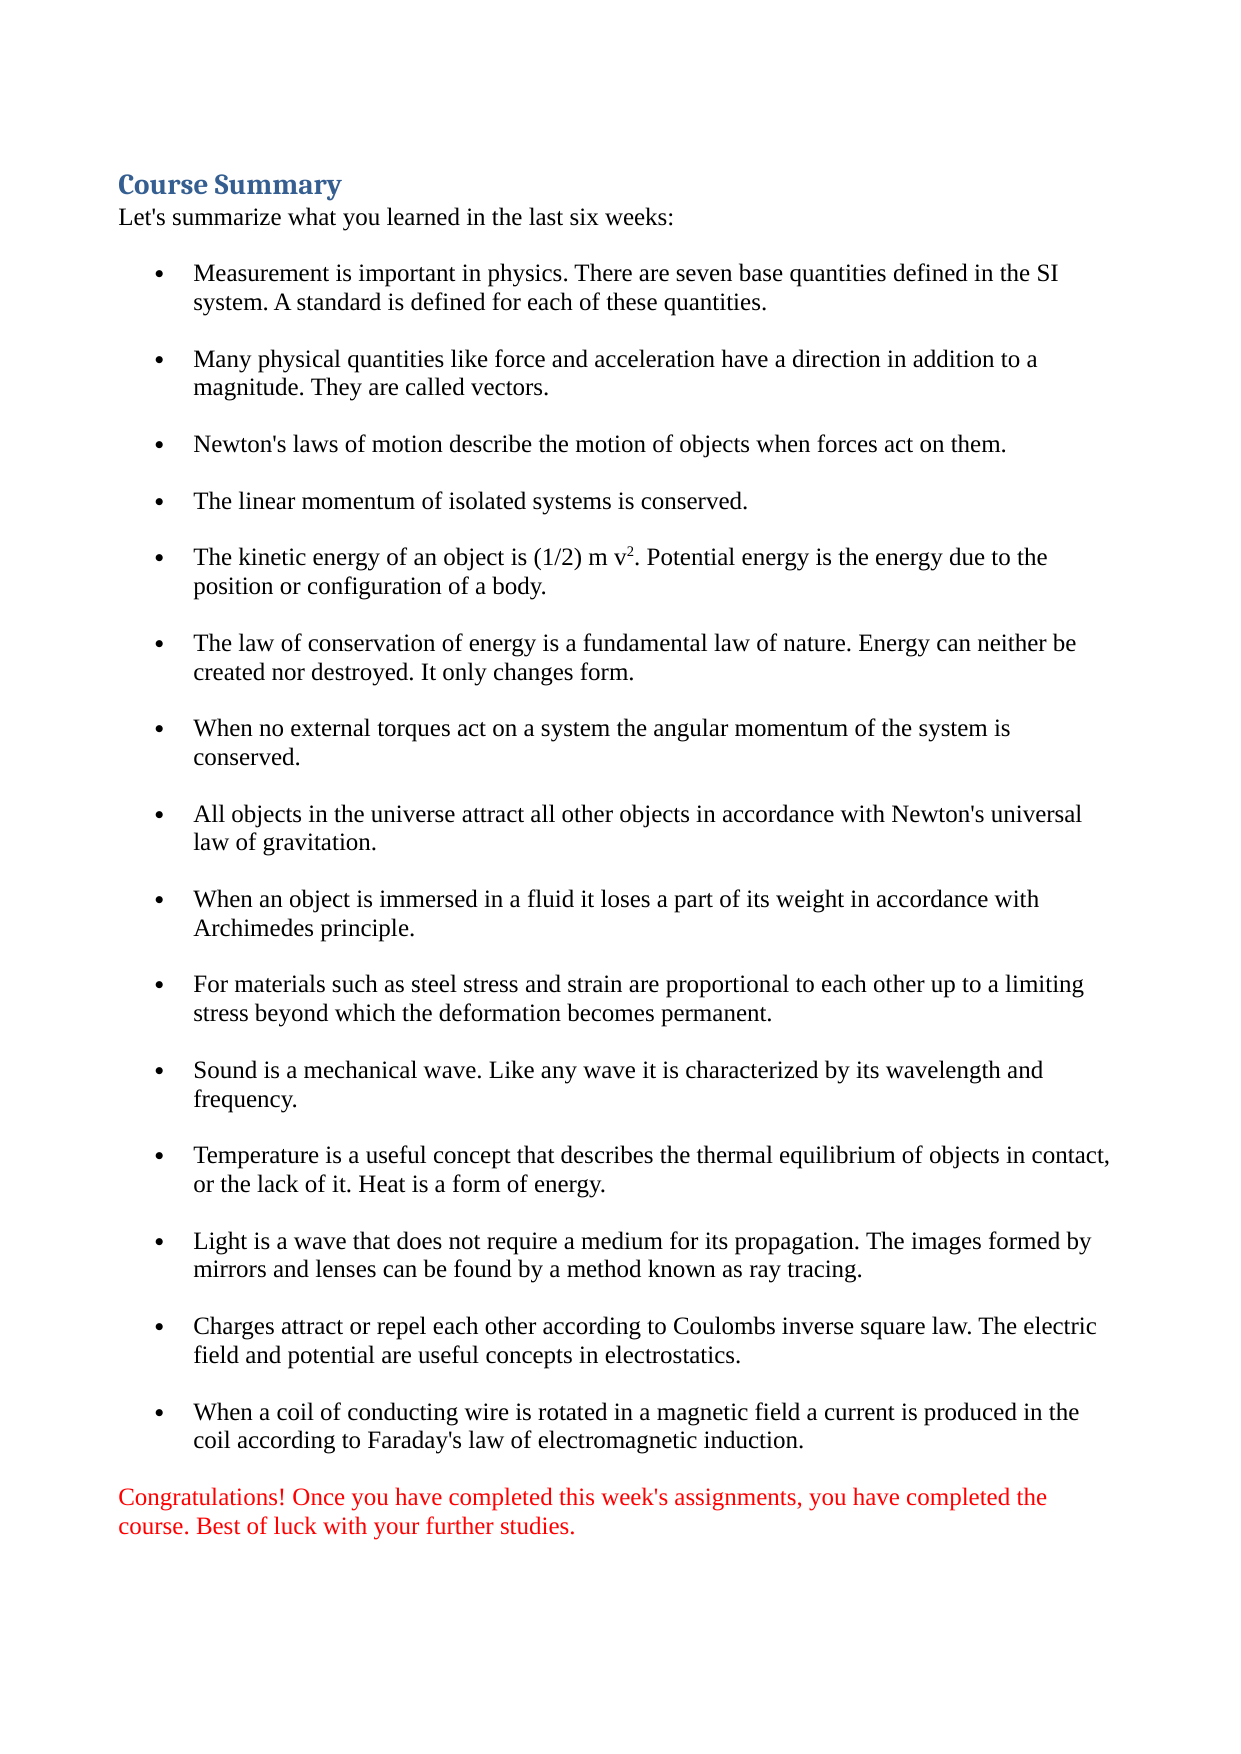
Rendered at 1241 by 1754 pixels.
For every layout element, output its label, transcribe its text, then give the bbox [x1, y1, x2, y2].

list Measurement is important in physics. There are seven base quantities defined in the SI system. A standard is defined for each of these quantities. [156, 258, 1122, 316]
list Light is a wave that does not require a medium for its propagation. The images formed by mirrors and lenses can be found by a method known as ray tracing. [156, 1226, 1122, 1283]
list All objects in the universe attract all other objects in accordance with Newton's universal law of gravitation. [156, 799, 1122, 856]
list When an object is immersed in a fluid it loses a part of its weight in accordance with Archimedes principle. [156, 884, 1122, 942]
list The kinetic energy of an object is (1/2) m v2. Potential energy is the energy due to the position or configuration of a body. [156, 542, 1122, 600]
list Many physical quantities like force and acceleration have a direction in addition to a magnitude. They are called vectors. [156, 344, 1122, 401]
list When no external torques act on a system the angular momentum of the system is conserved. [156, 713, 1122, 771]
list The linear momentum of isolated systems is conserved. [156, 486, 1122, 514]
list Temperature is a useful concept that describes the thermal equilibrium of objects in contact, or the lack of it. Heat is a form of energy. [156, 1140, 1122, 1198]
list Sound is a mechanical wave. Like any wave it is characterized by its wavelength and frequency. [156, 1055, 1122, 1112]
list For materials such as steel stress and strain are proportional to each other up to a limiting stress beyond which the deformation becomes permanent. [156, 969, 1122, 1027]
text Let's summarize what you learned in the last six weeks: [118, 202, 1122, 230]
list Charges attract or repel each other according to Coulombs inverse square law. The electric field and potential are useful concepts in electrostatics. [156, 1311, 1122, 1369]
subtitle Course Summary [118, 168, 1122, 202]
list The law of conservation of energy is a fundamental law of nature. Energy can neither be created nor destroyed. It only changes form. [156, 628, 1122, 685]
list Newton's laws of motion describe the motion of objects when forces act on them. [156, 429, 1122, 458]
text Congratulations! Once you have completed this week's assignments, you have completed the course. Best of luck with your further studies. [118, 1482, 1122, 1539]
list When a coil of conducting wire is rotated in a magnetic field a current is produced in the coil according to Faraday's law of electromagnetic induction. [156, 1397, 1122, 1454]
